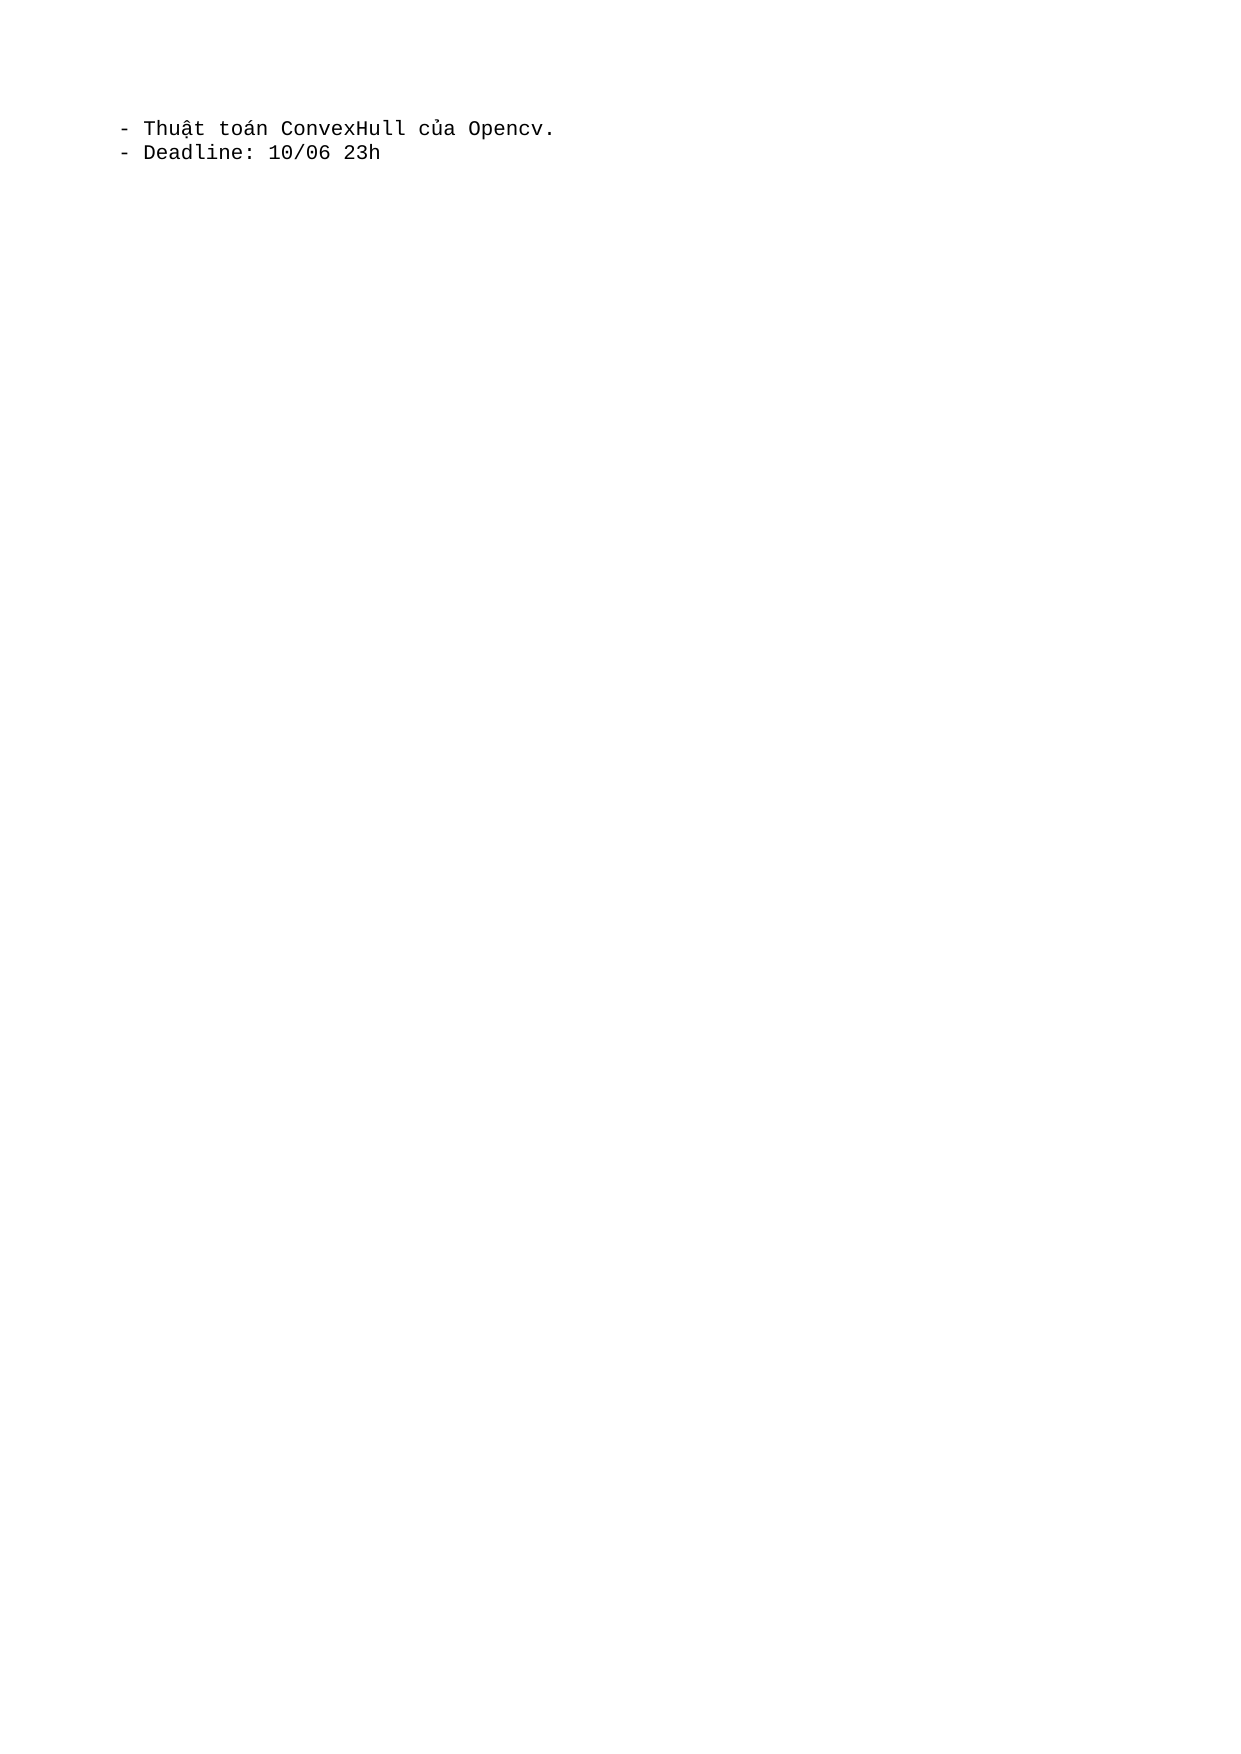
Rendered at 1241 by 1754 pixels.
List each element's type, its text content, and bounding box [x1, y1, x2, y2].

text - Thuật toán ConvexHull của Opencv. [118, 118, 1122, 142]
text - Deadline: 10/06 23h [118, 142, 1122, 165]
